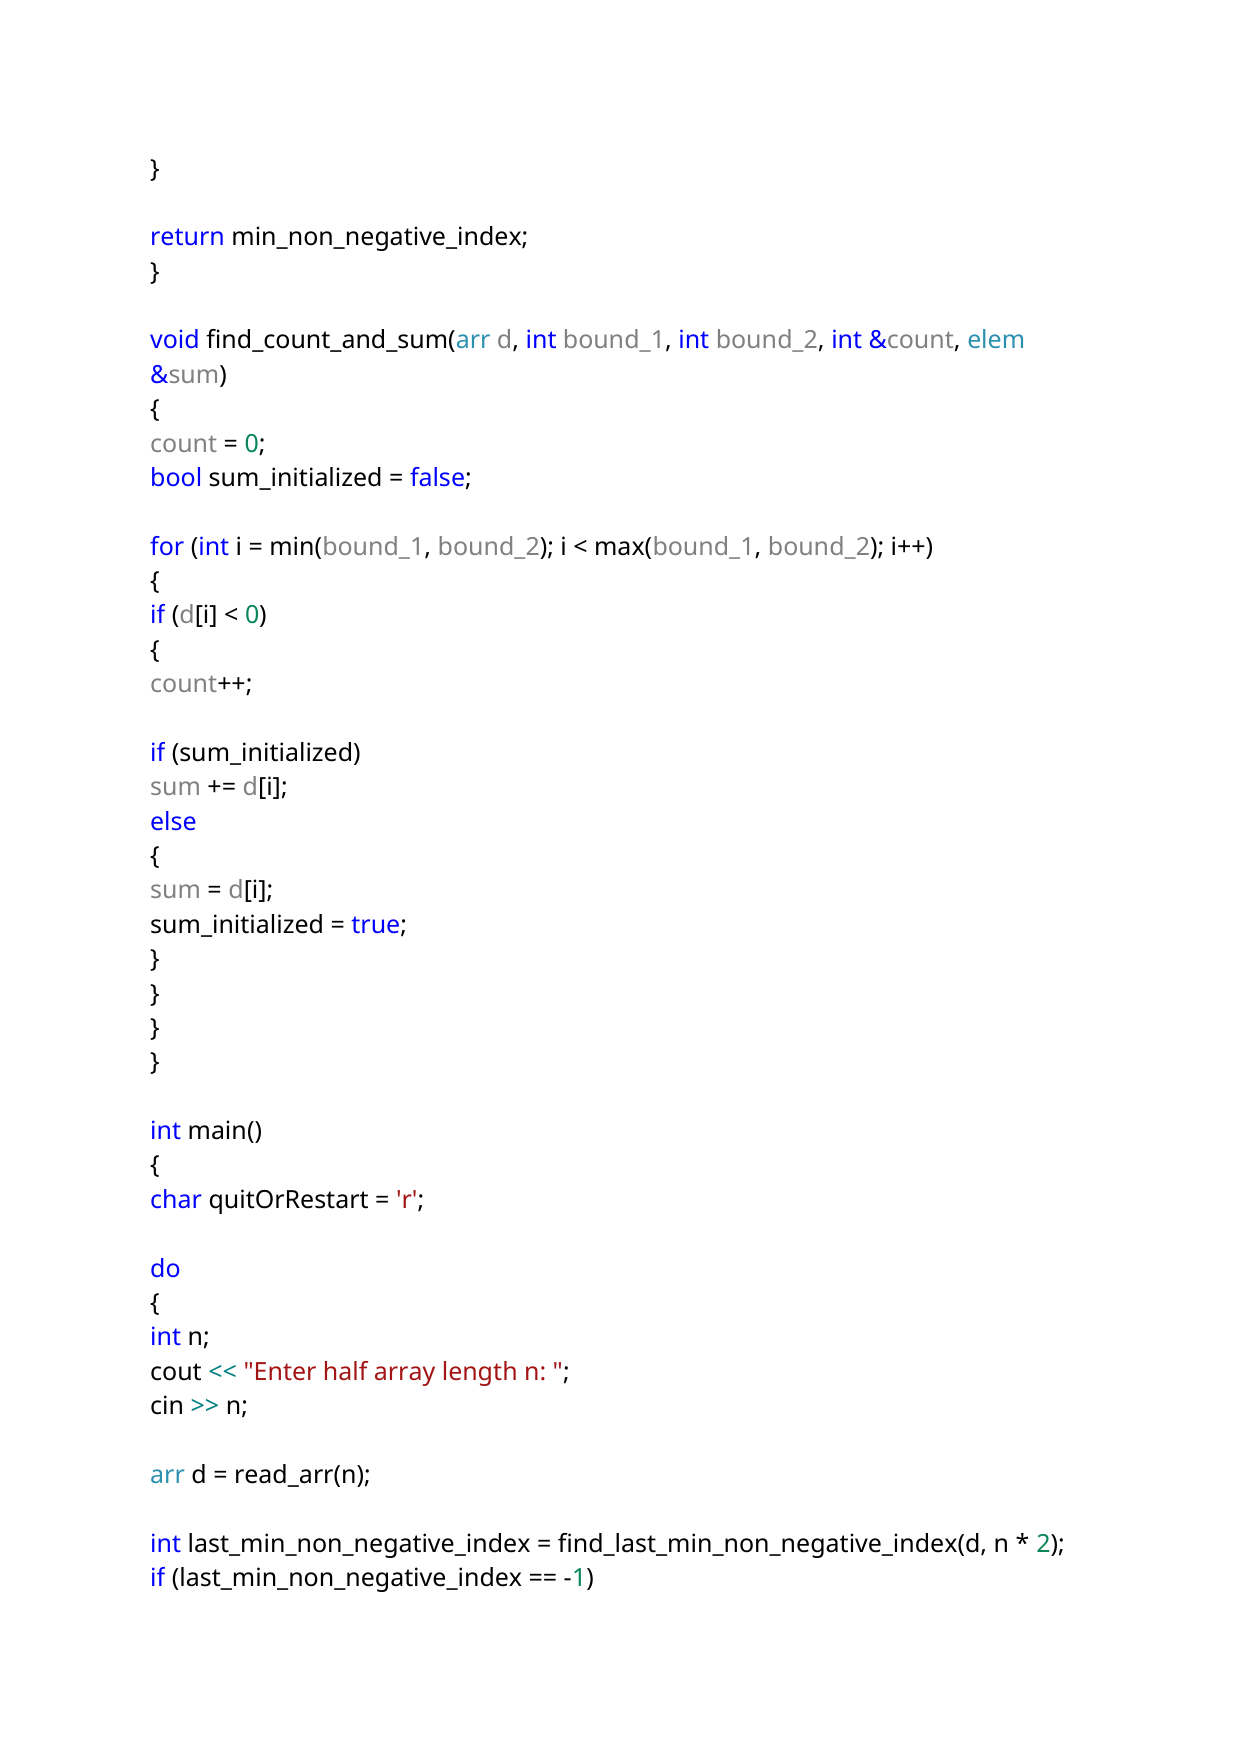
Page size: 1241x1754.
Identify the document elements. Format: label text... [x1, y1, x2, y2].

text sum_initialized = true; [150, 906, 1090, 941]
text else [150, 803, 1090, 837]
text if (d[i] < 0) [150, 597, 1090, 631]
text if (sum_initialized) [150, 734, 1090, 769]
text sum = d[i]; [150, 872, 1090, 906]
text } [150, 1009, 1090, 1044]
text for (int i = min(bound_1, bound_2); i < max(bound_1, bound_2); i++) [150, 528, 1090, 562]
text } [150, 150, 1090, 184]
text if (last_min_non_negative_index == -1) [150, 1559, 1090, 1594]
text { [150, 837, 1090, 872]
text } [150, 975, 1090, 1009]
text cout << "Enter half array length n: "; [150, 1353, 1090, 1387]
text int main() [150, 1112, 1090, 1147]
text do [150, 1250, 1090, 1284]
text char quitOrRestart = 'r'; [150, 1181, 1090, 1216]
text { [150, 631, 1090, 666]
text bool sum_initialized = false; [150, 459, 1090, 494]
text arr d = read_arr(n); [150, 1456, 1090, 1491]
text { [150, 1147, 1090, 1181]
text void find_count_and_sum(arr d, int bound_1, int bound_2, int &count, elem &sum) [150, 322, 1090, 391]
text } [150, 1044, 1090, 1078]
text return min_non_negative_index; [150, 219, 1090, 253]
text } [150, 941, 1090, 975]
text sum += d[i]; [150, 769, 1090, 803]
text int last_min_non_negative_index = find_last_min_non_negative_index(d, n * 2); [150, 1525, 1090, 1559]
text { [150, 562, 1090, 597]
text } [150, 253, 1090, 287]
text { [150, 1284, 1090, 1319]
text count++; [150, 666, 1090, 700]
text int n; [150, 1319, 1090, 1353]
text cin >> n; [150, 1387, 1090, 1422]
text { [150, 391, 1090, 425]
text count = 0; [150, 425, 1090, 459]
